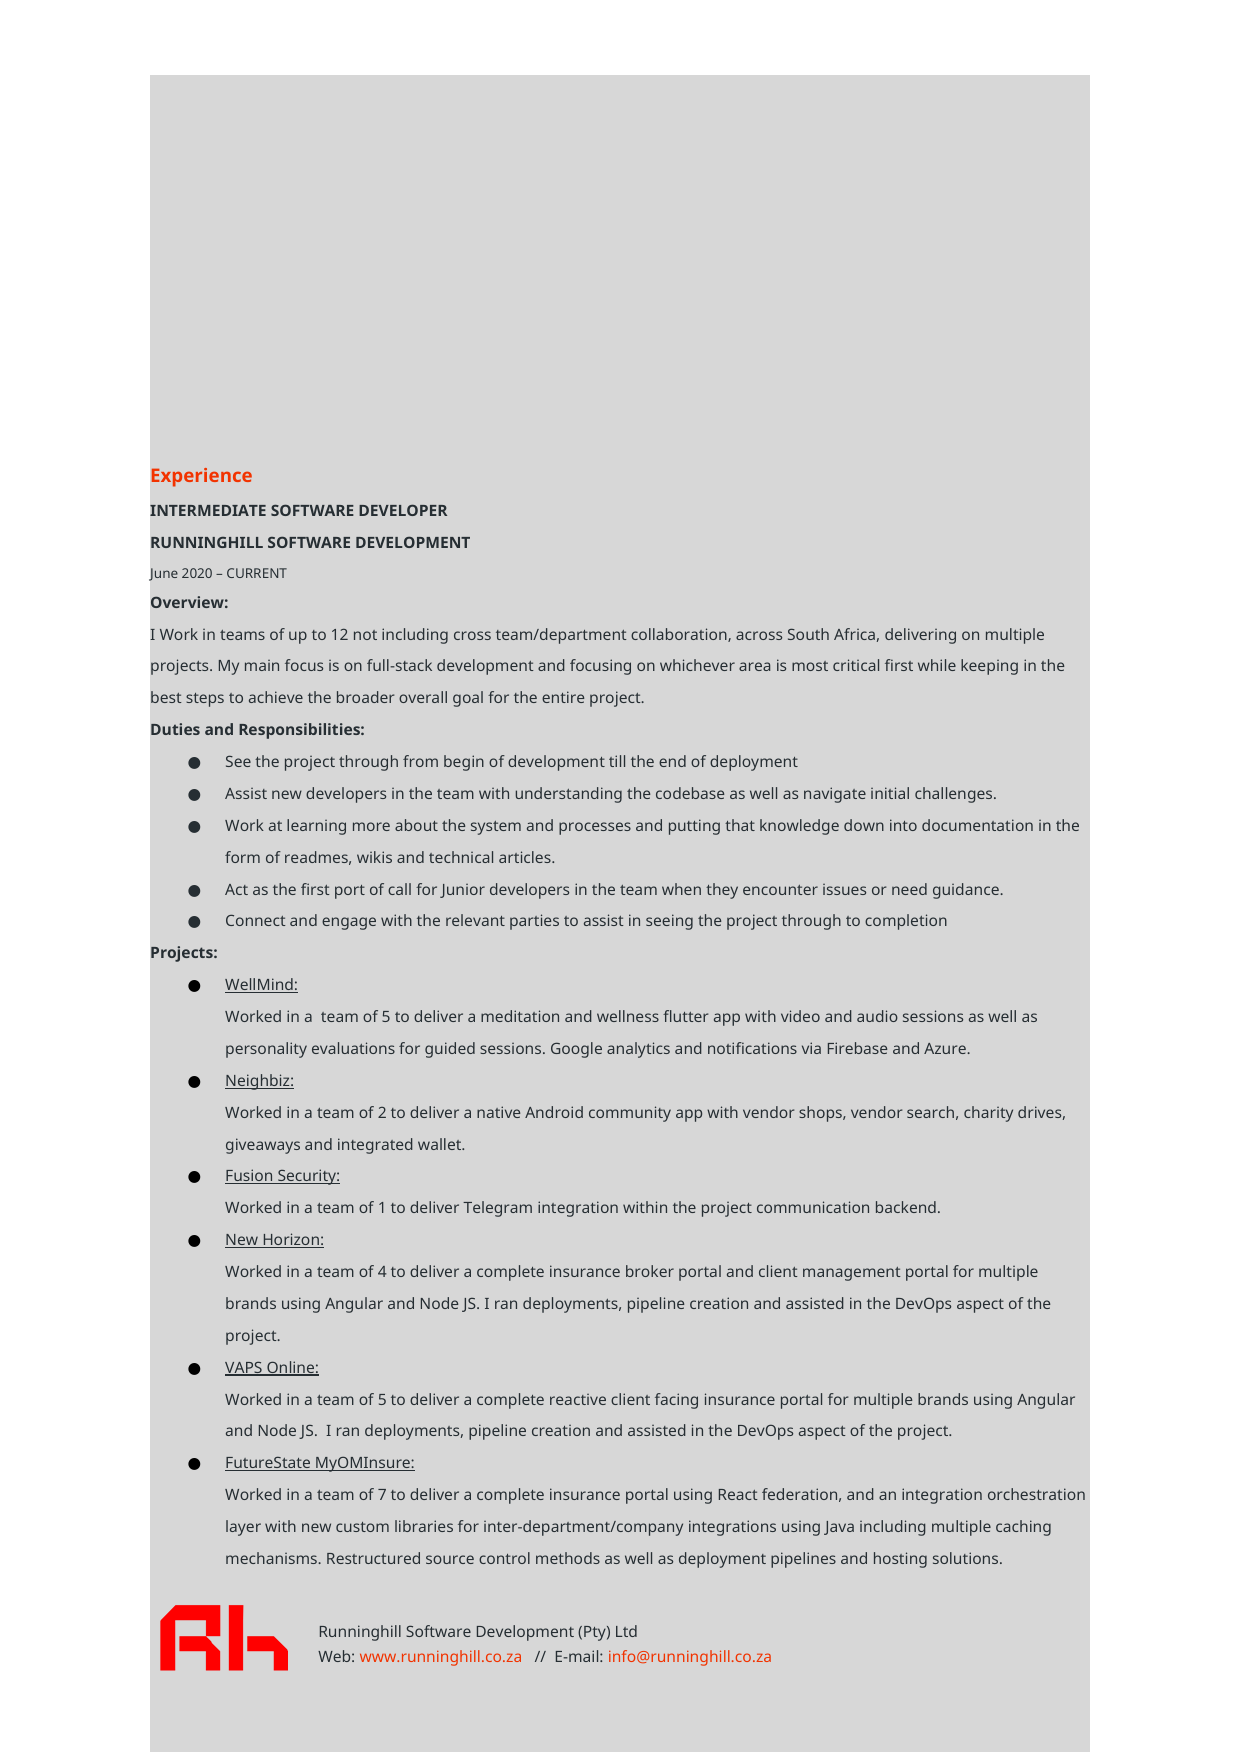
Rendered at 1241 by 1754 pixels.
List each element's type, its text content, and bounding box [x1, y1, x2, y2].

list VAPS Online: Worked in a team of 5 to deliver a complete reactive client facing insurance portal for multiple brands using Angular and Node JS. I ran deployments, pipeline creation and assisted in the DevOps aspect of the project. [187, 1356, 1090, 1441]
list Work at learning more about the system and processes and putting that knowledge down into documentation in the form of readmes, wikis and technical articles. [187, 814, 1090, 868]
text Overview: [150, 591, 1090, 613]
text RUNNINGHILL SOFTWARE DEVELOPMENT [150, 532, 1090, 553]
text Projects: [150, 942, 1090, 963]
list Act as the first port of call for Junior developers in the team when they encounter issues or need guidance. [187, 878, 1090, 899]
list New Horizon: Worked in a team of 4 to deliver a complete insurance broker portal and client management portal for multiple brands using Angular and Node JS. I ran deployments, pipeline creation and assisted in the DevOps aspect of the project. [187, 1229, 1090, 1346]
text INTERMEDIATE SOFTWARE DEVELOPER [150, 500, 1090, 521]
text June 2020 – CURRENT [150, 564, 1090, 582]
list Neighbiz: Worked in a team of 2 to deliver a native Android community app with vendor shops, vendor search, charity drives, giveaways and integrated wallet. [187, 1069, 1090, 1154]
picture [160, 1596, 288, 1679]
text I Work in teams of up to 12 not including cross team/department collaboration, across South Africa, delivering on multiple projects. My main focus is on full-stack development and focusing on whichever area is most critical first while keeping in the best steps to achieve the broader overall goal for the entire project. [150, 623, 1090, 708]
list Assist new developers in the team with understanding the codebase as well as navigate initial challenges. [187, 783, 1090, 804]
text Experience [150, 462, 1090, 487]
list Fusion Security: Worked in a team of 1 to deliver Telegram integration within the project communication backend. [187, 1165, 1090, 1218]
list Connect and engage with the relevant parties to assist in seeing the project through to completion [187, 910, 1090, 931]
list WellMind: Worked in a team of 5 to deliver a meditation and wellness flutter app with video and audio sessions as well as personality evaluations for guided sessions. Google analytics and notifications via Firebase and Azure. [187, 974, 1090, 1059]
list FutureState MyOMInsure: Worked in a team of 7 to deliver a complete insurance portal using React federation, and an integration orchestration layer with new custom libraries for inter-department/company integrations using Java including multiple caching mechanisms. Restructured source control methods as well as deployment pipelines and hosting solutions. [187, 1452, 1090, 1569]
text Duties and Responsibilities: [150, 719, 1090, 740]
list See the project through from begin of development till the end of deployment [187, 751, 1090, 772]
